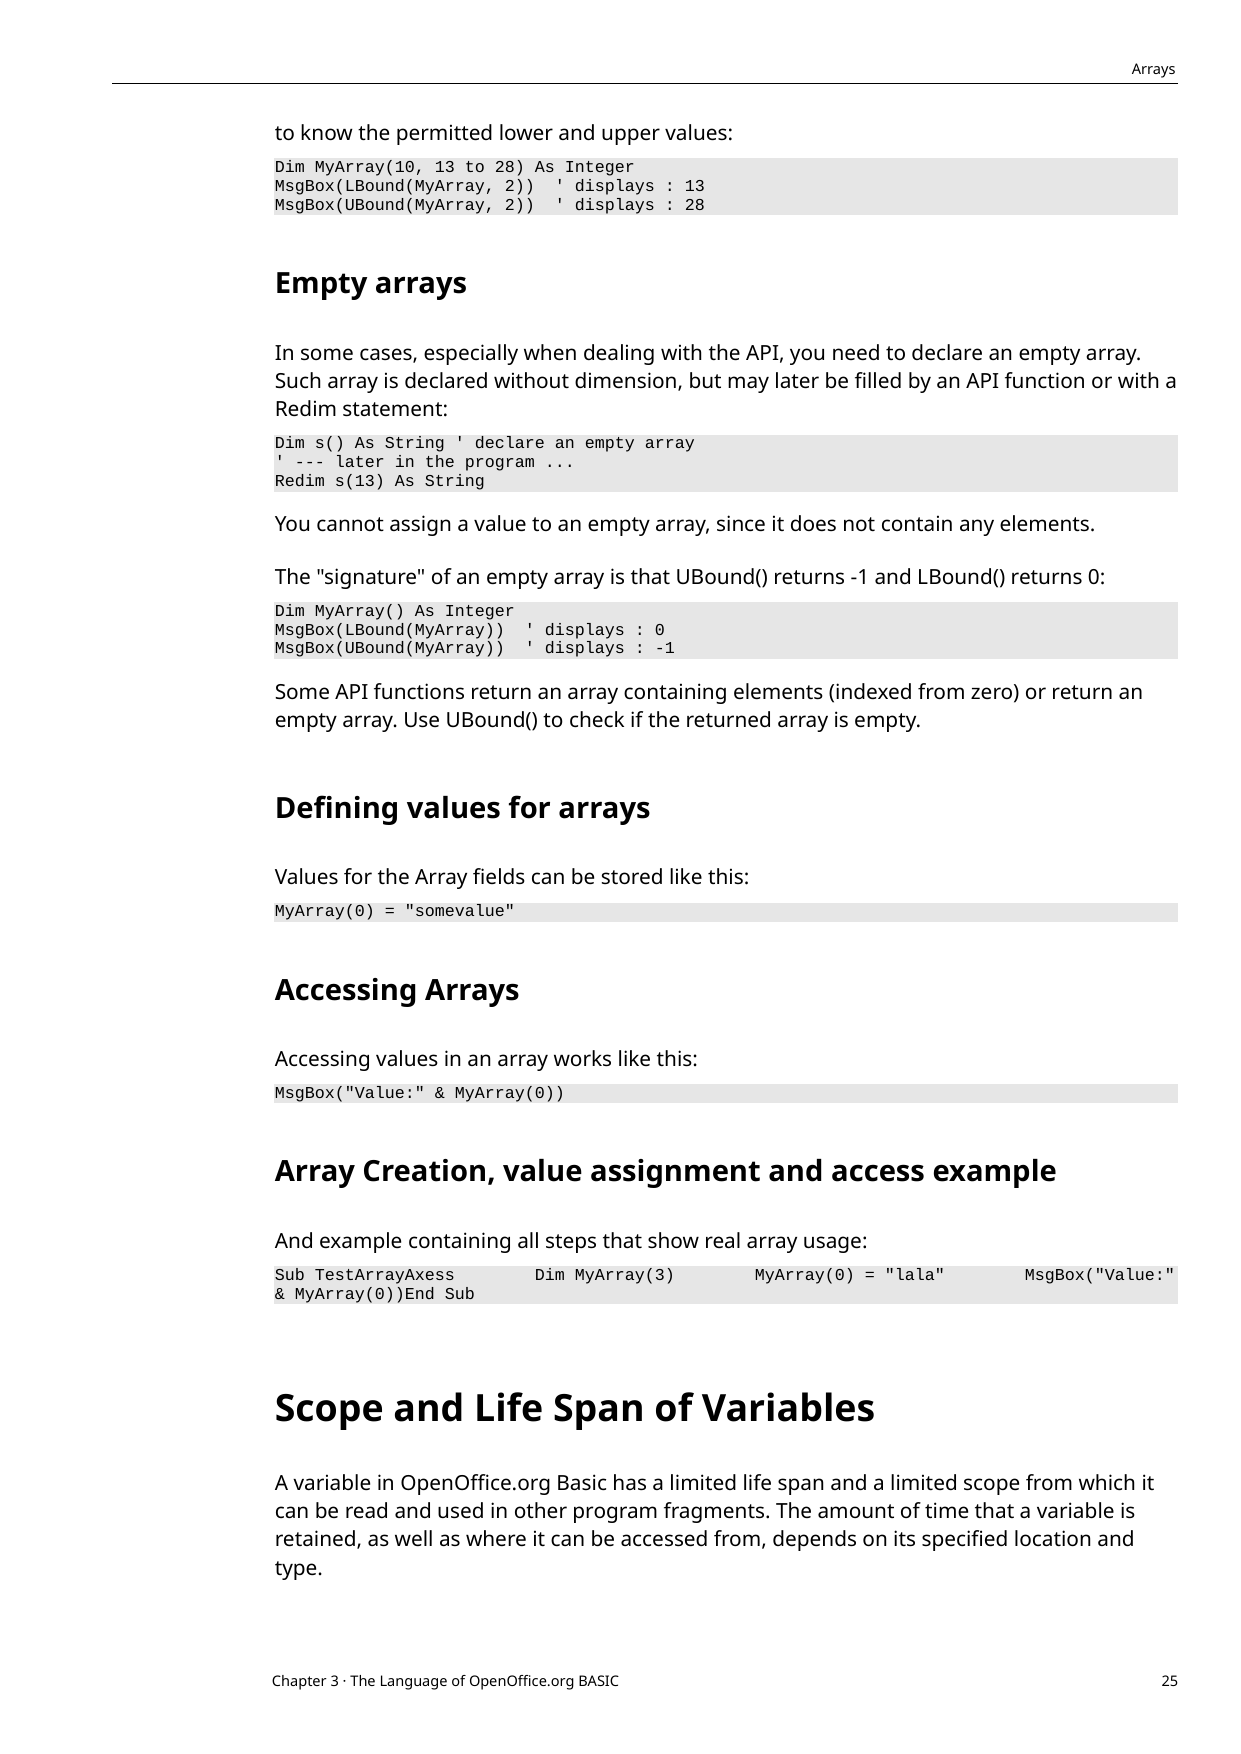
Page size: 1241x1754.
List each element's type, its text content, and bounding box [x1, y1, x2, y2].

text A variable in OpenOffice.org Basic has a limited life span and a limited scope from which it can be read and used in other program fragments. The amount of time that a variable is retained, as well as where it can be accessed from, depends on its specified location and type. [274, 1468, 1178, 1581]
text Sub TestArrayAxess Dim MyArray(3) MyArray(0) = "lala" MsgBox("Value:" & MyArray(0))End Sub [274, 1266, 1178, 1304]
text In some cases, especially when dealing with the API, you need to declare an empty array. Such array is declared without dimension, but may later be filled by an API function or with a Redim statement: [274, 338, 1178, 423]
text Some API functions return an array containing elements (indexed from zero) or return an empty array. Use UBound() to check if the returned array is empty. [274, 677, 1178, 734]
text Accessing values in an array works like this: [274, 1044, 1178, 1073]
text MsgBox("Value:" & MyArray(0)) [274, 1084, 1178, 1103]
text Dim MyArray(10, 13 to 28) As Integer MsgBox(LBound(MyArray, 2)) ' displays : 13 MsgBox(UBound(MyArray, 2)) ' displays : 28 [274, 158, 1178, 215]
subtitle Defining values for arrays [274, 787, 1178, 827]
text You cannot assign a value to an empty array, since it does not contain any elements. [274, 509, 1178, 538]
text MyArray(0) = "somevalue" [274, 903, 1178, 922]
subtitle Accessing Arrays [274, 969, 1178, 1008]
text Values for the Array fields can be stored like this: [274, 862, 1178, 891]
text Dim MyArray() As Integer MsgBox(LBound(MyArray)) ' displays : 0 MsgBox(UBound(MyArray)) ' displays : -1 [274, 602, 1178, 659]
subtitle Empty arrays [274, 262, 1178, 302]
text Dim s() As String ' declare an empty array ' --- later in the program ... Redim s(13) As String [274, 435, 1178, 492]
subtitle Scope and Life Span of Variables [274, 1381, 1178, 1432]
text And example containing all steps that show real array usage: [274, 1226, 1178, 1254]
text The "signature" of an empty array is that UBound() returns -1 and LBound() returns 0: [274, 562, 1178, 590]
text to know the permitted lower and upper values: [274, 118, 1178, 147]
subtitle Array Creation, value assignment and access example [274, 1151, 1178, 1190]
